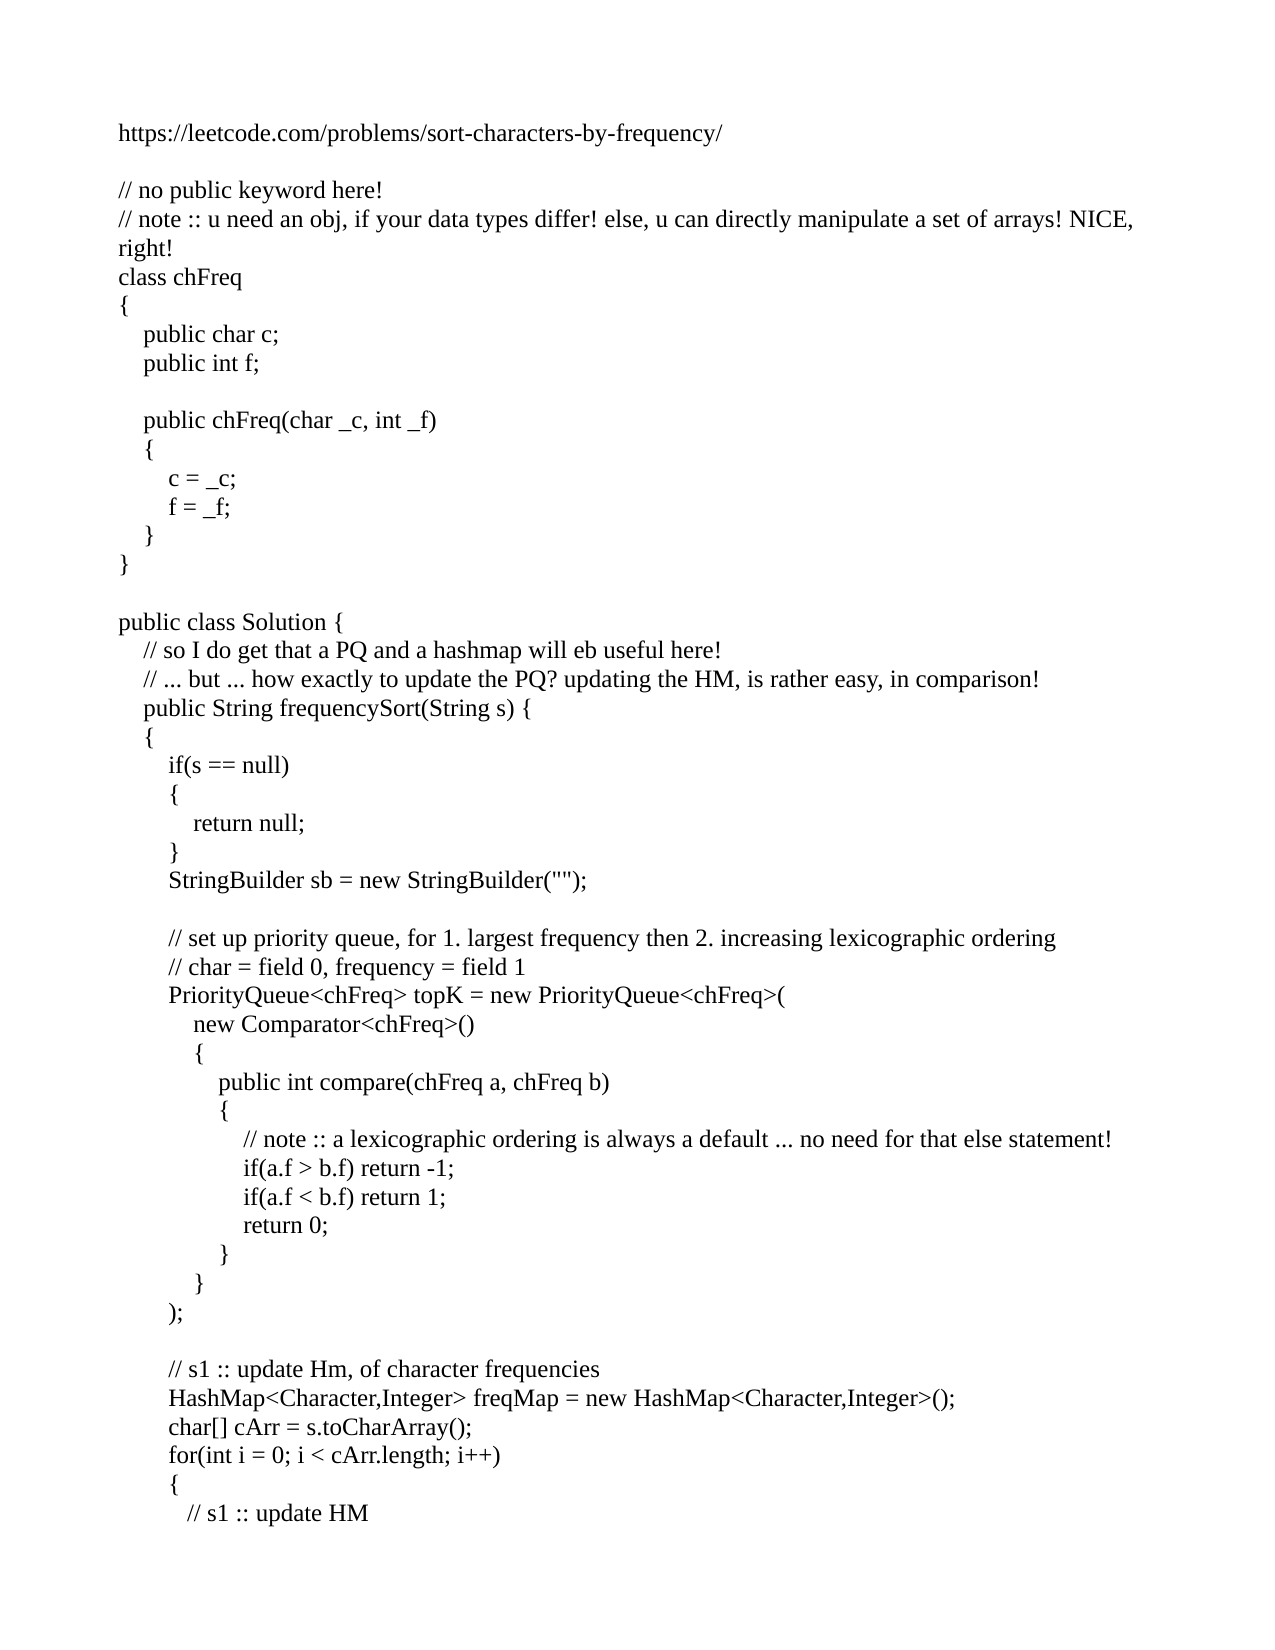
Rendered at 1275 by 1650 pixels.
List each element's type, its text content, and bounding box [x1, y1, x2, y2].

text if(s == null) [118, 751, 1157, 779]
text } [118, 1239, 1157, 1268]
text public class Solution { [118, 607, 1157, 636]
text { [118, 434, 1157, 463]
text // s1 :: update HM [118, 1498, 1157, 1527]
text if(a.f < b.f) return 1; [118, 1182, 1157, 1211]
text f = _f; [118, 492, 1157, 521]
text // ... but ... how exactly to update the PQ? updating the HM, is rather easy, in comparison! [118, 664, 1157, 693]
text StringBuilder sb = new StringBuilder(""); [118, 866, 1157, 894]
text // note :: a lexicographic ordering is always a default ... no need for that else statement! [118, 1124, 1157, 1153]
text public String frequencySort(String s) { [118, 693, 1157, 722]
text // set up priority queue, for 1. largest frequency then 2. increasing lexicographic ordering [118, 923, 1157, 952]
text } [118, 549, 1157, 578]
text // note :: u need an obj, if your data types differ! else, u can directly manipulate a set of arrays! NICE, right! [118, 204, 1157, 262]
text new Comparator<chFreq>() [118, 1009, 1157, 1038]
text class chFreq [118, 262, 1157, 291]
text return 0; [118, 1211, 1157, 1239]
text public char c; [118, 319, 1157, 348]
text { [118, 722, 1157, 751]
text PriorityQueue<chFreq> topK = new PriorityQueue<chFreq>( [118, 981, 1157, 1009]
text } [118, 1268, 1157, 1297]
text // s1 :: update Hm, of character frequencies [118, 1354, 1157, 1383]
text if(a.f > b.f) return -1; [118, 1153, 1157, 1182]
text // so I do get that a PQ and a hashmap will eb useful here! [118, 636, 1157, 664]
text for(int i = 0; i < cArr.length; i++) [118, 1441, 1157, 1469]
text } [118, 521, 1157, 549]
text HashMap<Character,Integer> freqMap = new HashMap<Character,Integer>(); [118, 1383, 1157, 1412]
text ); [118, 1297, 1157, 1326]
text public int compare(chFreq a, chFreq b) [118, 1067, 1157, 1096]
text // no public keyword here! [118, 176, 1157, 204]
text } [118, 837, 1157, 866]
text public chFreq(char _c, int _f) [118, 406, 1157, 434]
text public int f; [118, 348, 1157, 377]
text { [118, 1469, 1157, 1498]
text return null; [118, 808, 1157, 837]
text { [118, 1096, 1157, 1124]
text { [118, 1038, 1157, 1067]
text // char = field 0, frequency = field 1 [118, 952, 1157, 981]
text https://leetcode.com/problems/sort-characters-by-frequency/ [118, 118, 1157, 147]
text { [118, 291, 1157, 319]
text { [118, 779, 1157, 808]
text char[] cArr = s.toCharArray(); [118, 1412, 1157, 1441]
text c = _c; [118, 463, 1157, 492]
